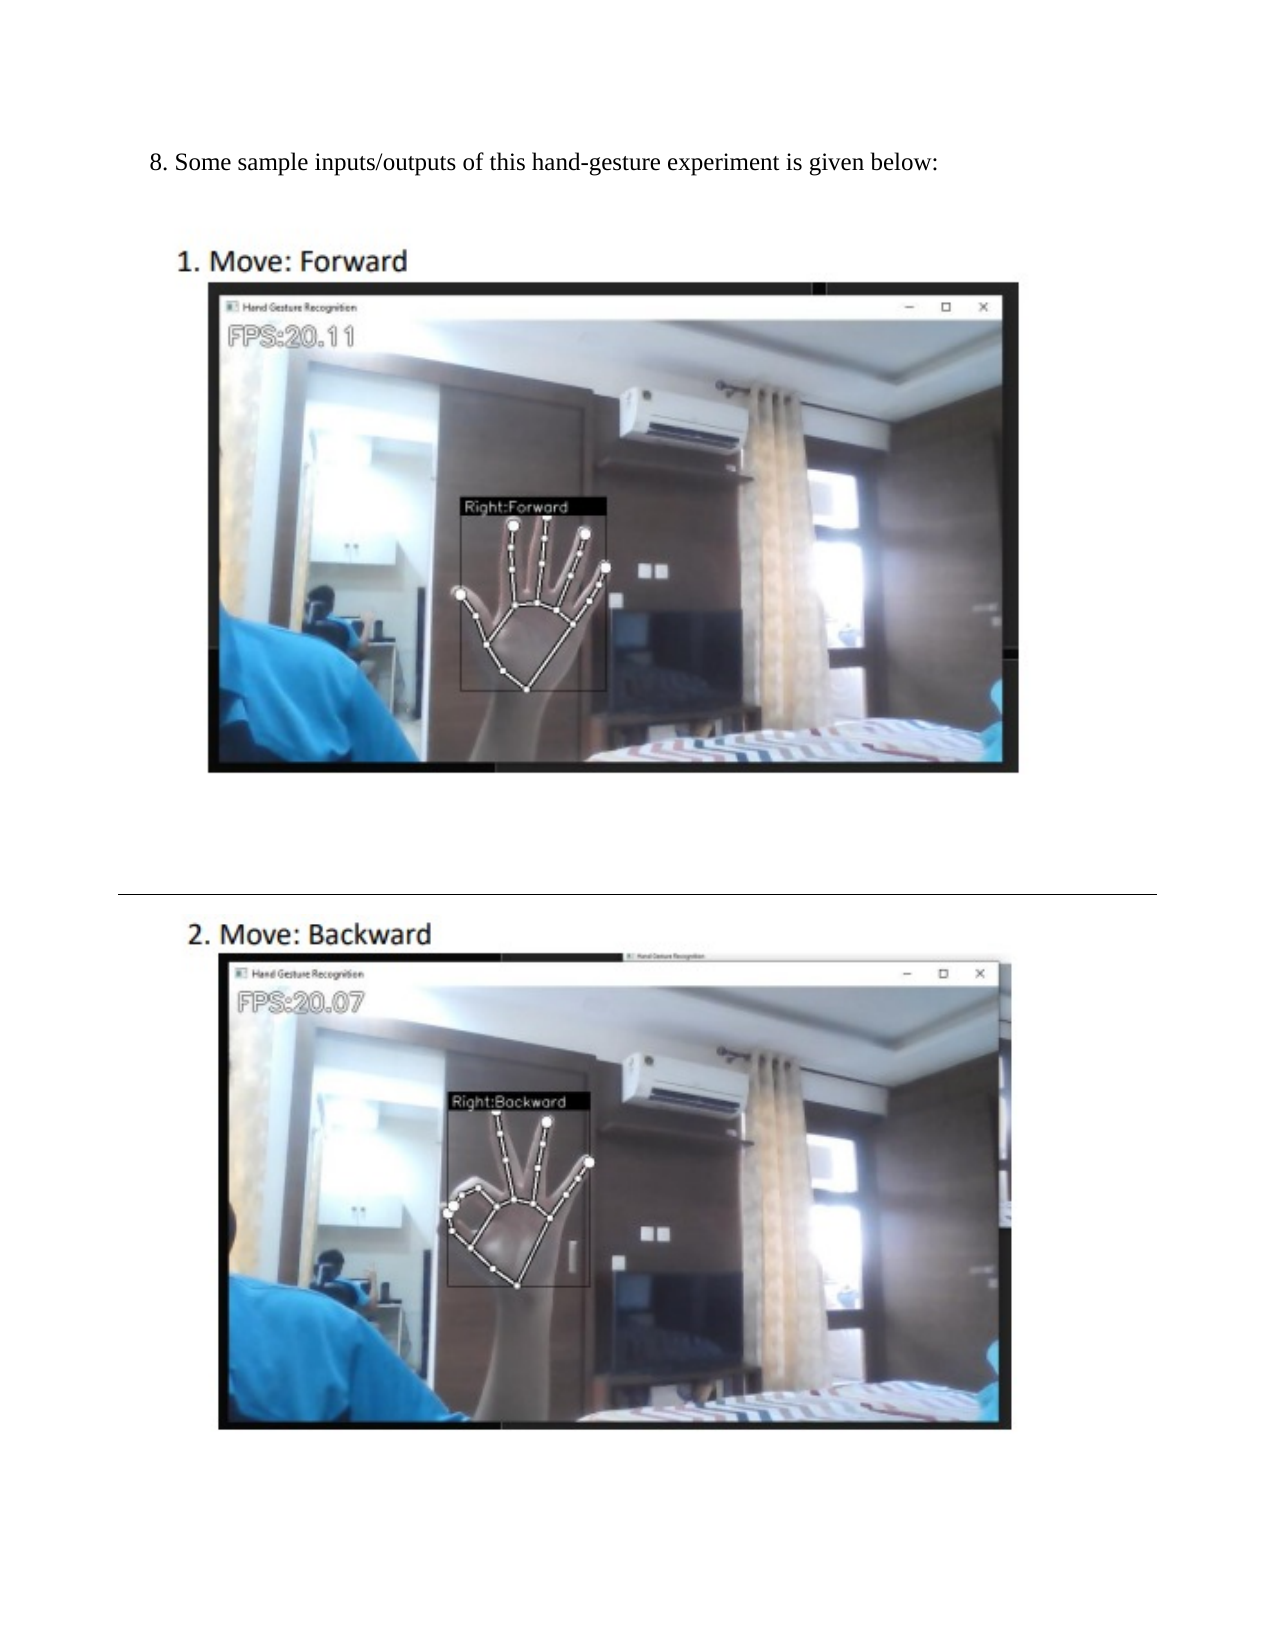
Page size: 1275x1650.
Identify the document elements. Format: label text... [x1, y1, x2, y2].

picture [154, 914, 1037, 1466]
picture [146, 200, 1054, 775]
text 8. Some sample inputs/outputs of this hand-gesture experiment is given below: [118, 147, 1157, 176]
